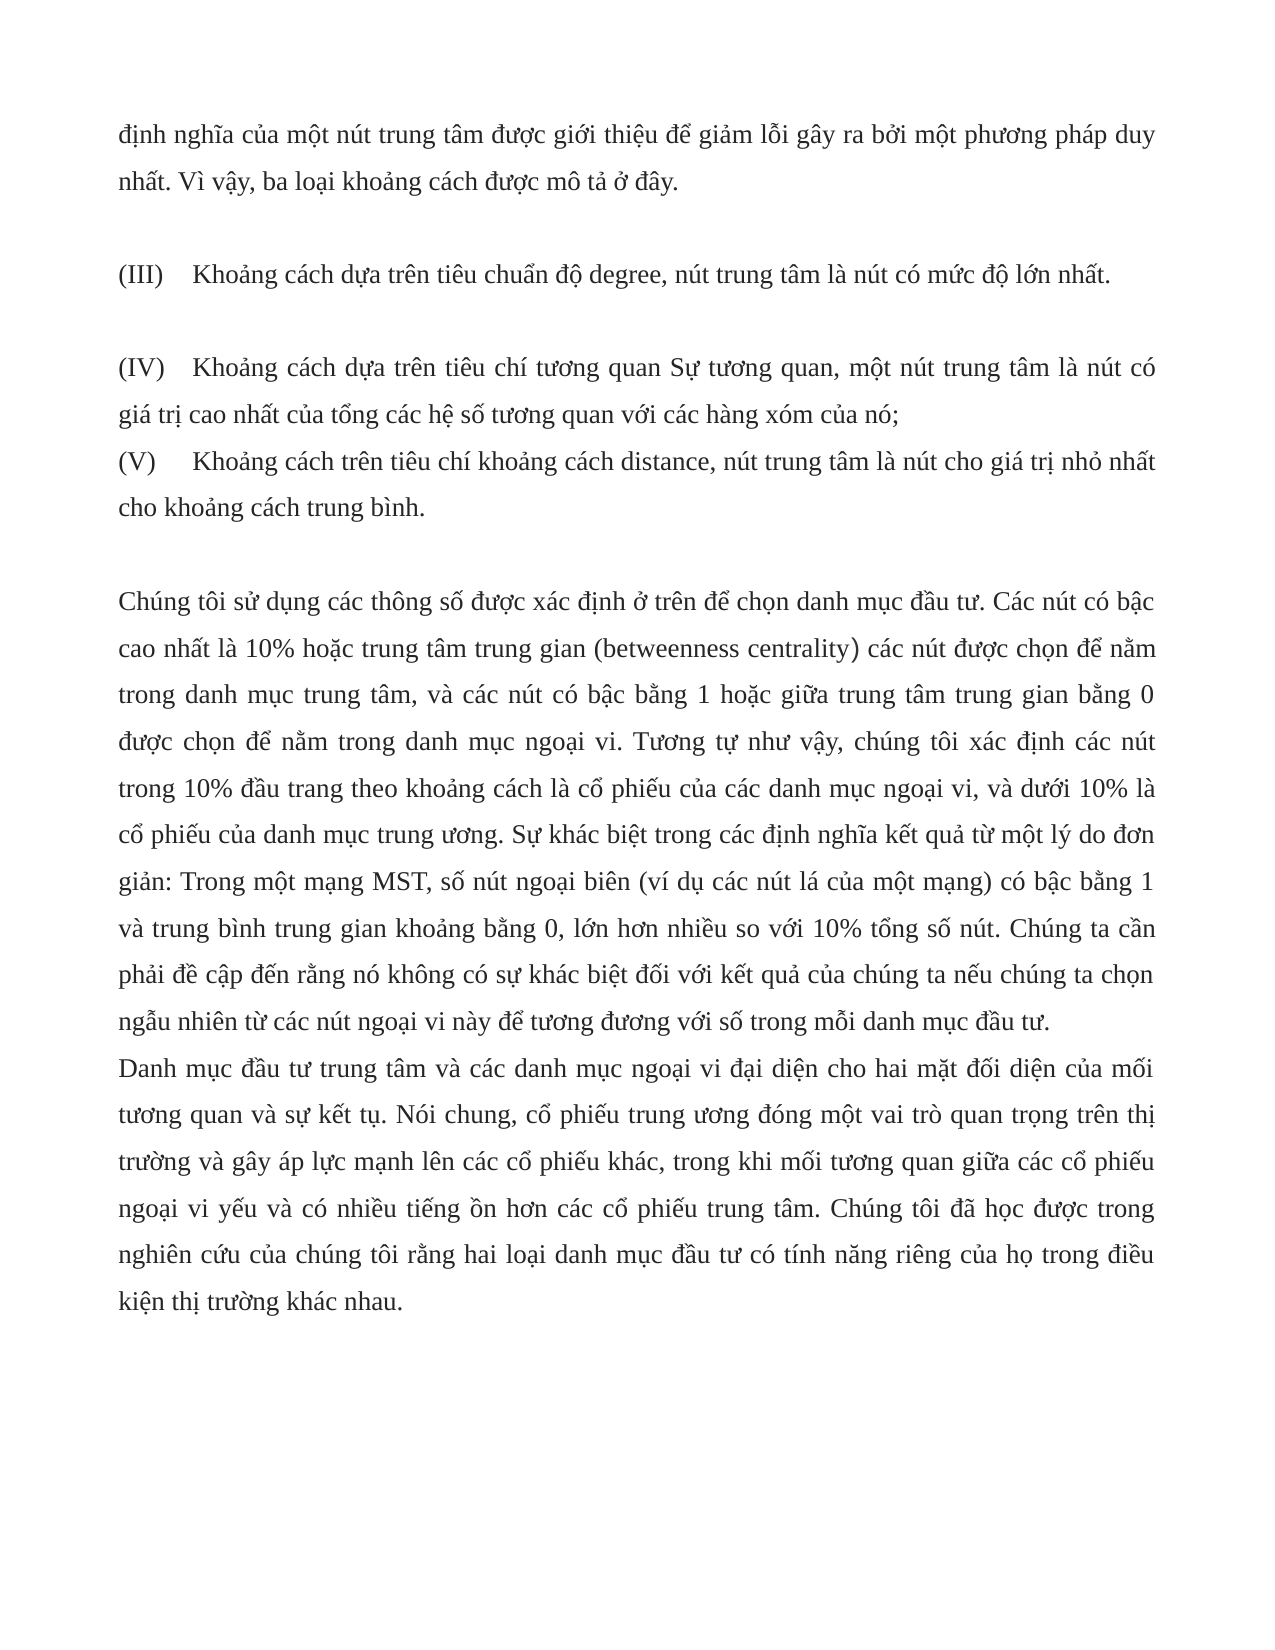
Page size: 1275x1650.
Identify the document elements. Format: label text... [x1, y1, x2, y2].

text Chúng tôi sử dụng các thông số được xác định ở trên để chọn danh mục đầu tư. Các nút có bậc cao nhất là 10% hoặc trung tâm trung gian (betweenness centrality) các nút được chọn để nằm trong danh mục trung tâm, và các nút có bậc bằng 1 hoặc giữa trung tâm trung gian bằng 0 được chọn để nằm trong danh mục ngoại vi. Tương tự như vậy, chúng tôi xác định các nút trong 10% đầu trang theo khoảng cách là cổ phiếu của các danh mục ngoại vi, và dưới 10% là cổ phiếu của danh mục trung ương. Sự khác biệt trong các định nghĩa kết quả từ một lý do đơn giản: Trong một mạng MST, số nút ngoại biên (ví dụ các nút lá của một mạng) có bậc bằng 1 và trung bình trung gian khoảng bằng 0, lớn hơn nhiều so với 10% tổng số nút. Chúng ta cần phải đề cập đến rằng nó không có sự khác biệt đối với kết quả của chúng ta nếu chúng ta chọn ngẫu nhiên từ các nút ngoại vi này để tương đương với số trong mỗi danh mục đầu tư. [118, 585, 1157, 1036]
list Khoảng cách dựa trên tiêu chuẩn độ degree, nút trung tâm là nút có mức độ lớn nhất. [118, 258, 1157, 289]
list Khoảng cách trên tiêu chí khoảng cách distance, nút trung tâm là nút cho giá trị nhỏ nhất cho khoảng cách trung bình. [118, 445, 1157, 523]
list Khoảng cách dựa trên tiêu chí tương quan Sự tương quan, một nút trung tâm là nút có giá trị cao nhất của tổng các hệ số tương quan với các hàng xóm của nó; [118, 351, 1157, 429]
text Danh mục đầu tư trung tâm và các danh mục ngoại vi đại diện cho hai mặt đối diện của mối tương quan và sự kết tụ. Nói chung, cổ phiếu trung ương đóng một vai trò quan trọng trên thị trường và gây áp lực mạnh lên các cổ phiếu khác, trong khi mối tương quan giữa các cổ phiếu ngoại vi yếu và có nhiều tiếng ồn hơn các cổ phiếu trung tâm. Chúng tôi đã học được trong nghiên cứu của chúng tôi rằng hai loại danh mục đầu tư có tính năng riêng của họ trong điều kiện thị trường khác nhau. [118, 1052, 1157, 1316]
text định nghĩa của một nút trung tâm được giới thiệu để giảm lỗi gây ra bởi một phương pháp duy nhất. Vì vậy, ba loại khoảng cách được mô tả ở đây. [118, 118, 1157, 196]
